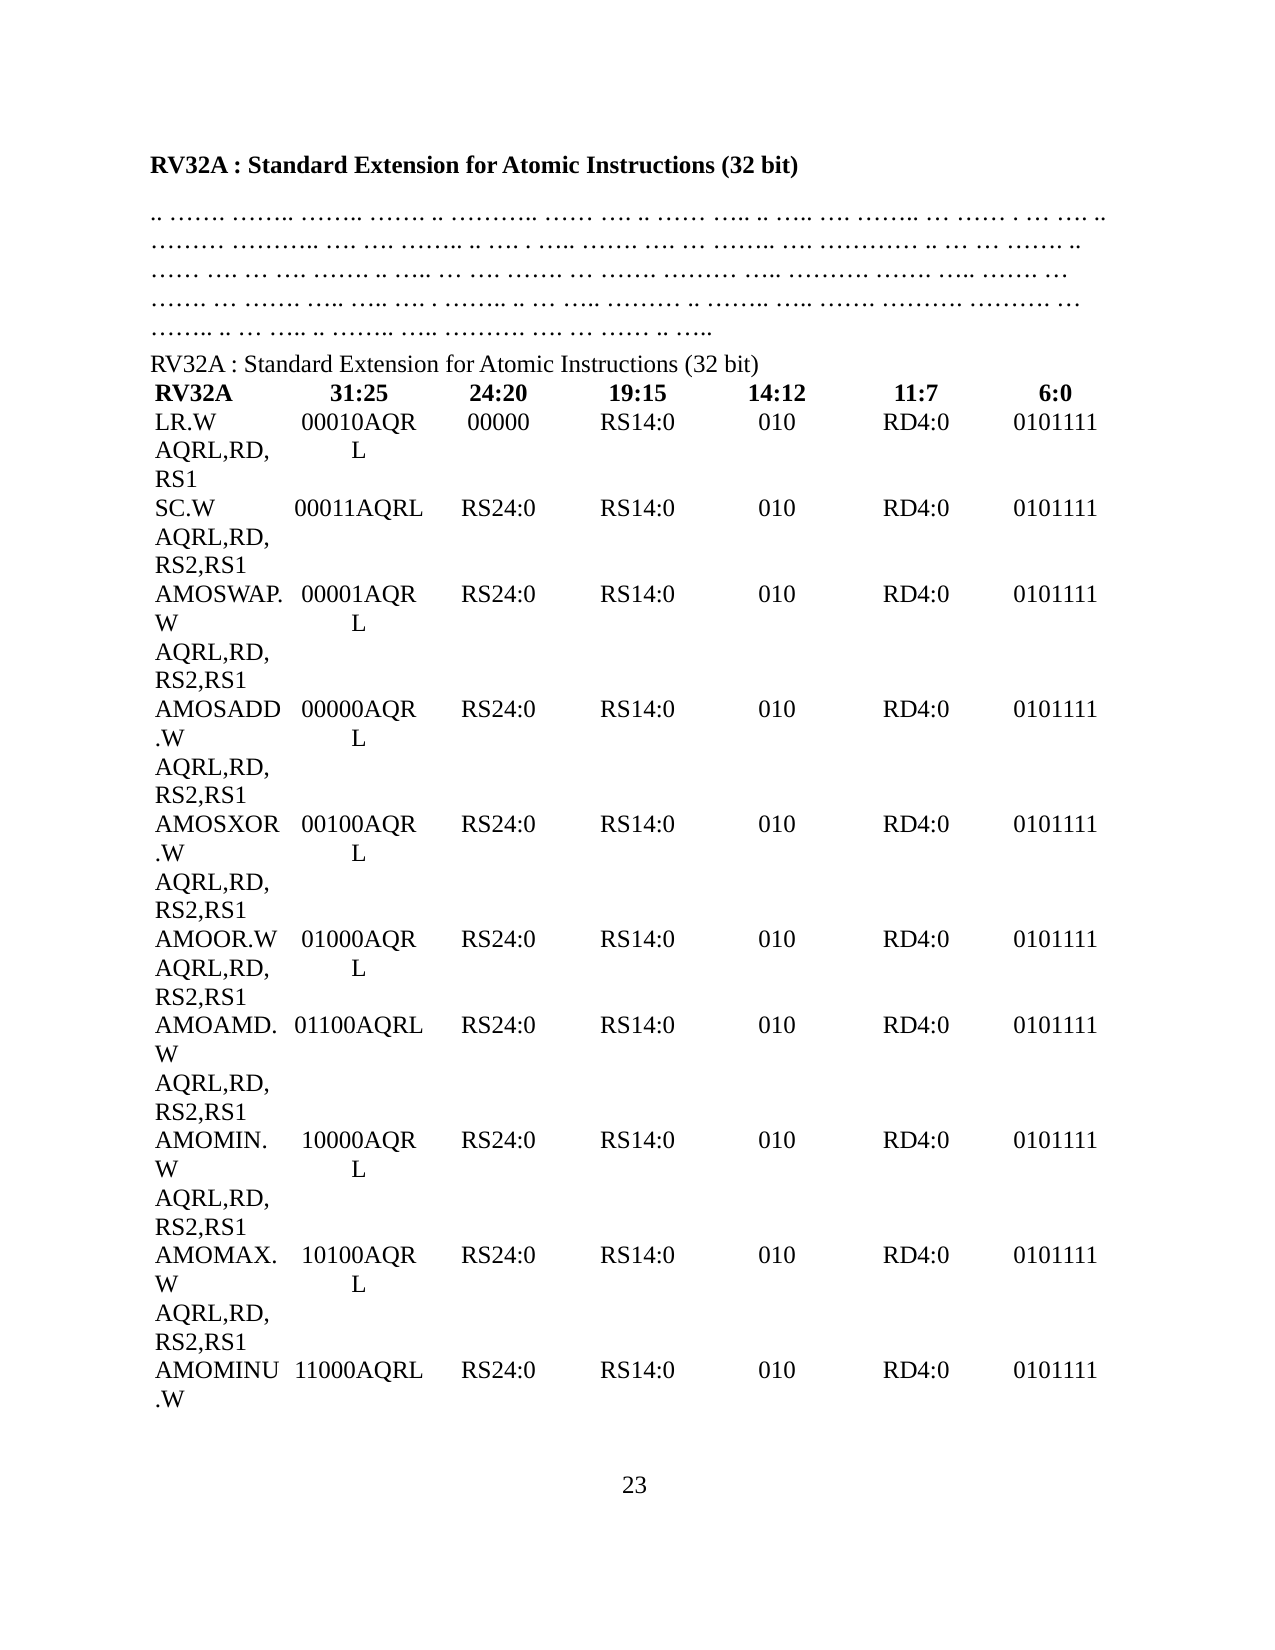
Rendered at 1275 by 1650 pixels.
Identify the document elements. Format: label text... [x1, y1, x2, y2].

table_cell AMOMINU.W [150, 1356, 289, 1413]
table_cell RS24:0 [429, 493, 568, 579]
table_cell RS14:0 [568, 407, 707, 493]
text .. ……. …….. …….. ……. .. ……….. …… …. .. …… ….. .. ….. …. …….. … …… . … …. .. ……… ……….. …. …. …….. .. …. . ….. ……. …. … …….. …. ………… .. … … ……. .. …… …. … …. ……. .. ….. … …. ……. … ……. ……… ….. ………. ……. ….. ……. … ……. … ……. ….. ….. …. . …….. .. … ….. ……… .. …….. ….. ……. ………. ………. … …….. .. … ….. .. …….. ….. ………. …. … …… .. ….. [150, 197, 1125, 340]
table_cell RS24:0 [429, 1241, 568, 1356]
table_cell AMOAMD.W AQRL,RD,RS2,RS1 [150, 1011, 289, 1126]
table_header 31:25 [289, 378, 428, 407]
table_cell 0101111 [986, 1241, 1125, 1356]
table_cell RD4:0 [846, 1126, 986, 1241]
table_cell 00000 [429, 407, 568, 493]
table_cell RS14:0 [568, 1011, 707, 1126]
table_cell LR.W AQRL,RD,RS1 [150, 407, 289, 493]
table_cell 00000AQRL [289, 694, 428, 809]
table_cell RS24:0 [429, 809, 568, 924]
table_cell 0101111 [986, 809, 1125, 924]
table_cell 10000AQRL [289, 1126, 428, 1241]
table_cell 00100AQRL [289, 809, 428, 924]
table_cell RS14:0 [568, 1241, 707, 1356]
table_cell 01100AQRL [289, 1011, 428, 1126]
table_cell 010 [707, 1356, 846, 1413]
table_cell RS14:0 [568, 694, 707, 809]
table_cell 00001AQRL [289, 579, 428, 694]
table_cell 0101111 [986, 579, 1125, 694]
table_cell 0101111 [986, 1356, 1125, 1413]
table_cell 11000AQRL [289, 1356, 428, 1413]
table_cell 0101111 [986, 1126, 1125, 1241]
table_cell 010 [707, 493, 846, 579]
table_cell 01000AQRL [289, 924, 428, 1011]
table_cell RD4:0 [846, 924, 986, 1011]
table_cell 010 [707, 407, 846, 493]
table_cell SC.W AQRL,RD,RS2,RS1 [150, 493, 289, 579]
table_cell RS24:0 [429, 1356, 568, 1413]
table_cell AMOOR.W AQRL,RD,RS2,RS1 [150, 924, 289, 1011]
table_header 24:20 [429, 378, 568, 407]
table_cell 00010AQRL [289, 407, 428, 493]
text RV32A : Standard Extension for Atomic Instructions (32 bit) [150, 150, 1125, 179]
table_cell RD4:0 [846, 1356, 986, 1413]
table_cell 00011AQRL [289, 493, 428, 579]
table_cell RS24:0 [429, 694, 568, 809]
table_cell 0101111 [986, 407, 1125, 493]
table_cell RS24:0 [429, 579, 568, 694]
table_cell 010 [707, 694, 846, 809]
table_cell 010 [707, 1241, 846, 1356]
table_cell 010 [707, 1011, 846, 1126]
table_cell RD4:0 [846, 493, 986, 579]
table_cell RS14:0 [568, 579, 707, 694]
table_header 19:15 [568, 378, 707, 407]
text RV32A : Standard Extension for Atomic Instructions (32 bit) [150, 349, 1125, 378]
table_cell RS24:0 [429, 924, 568, 1011]
table_cell 010 [707, 579, 846, 694]
table_cell AMOSXOR.W AQRL,RD,RS2,RS1 [150, 809, 289, 924]
table_cell 0101111 [986, 1011, 1125, 1126]
table_cell 010 [707, 809, 846, 924]
table_cell RS14:0 [568, 1126, 707, 1241]
table_cell 0101111 [986, 493, 1125, 579]
table_cell RD4:0 [846, 1241, 986, 1356]
table_header 11:7 [846, 378, 986, 407]
table_header 6:0 [986, 378, 1125, 407]
table_cell AMOMAX.W AQRL,RD,RS2,RS1 [150, 1241, 289, 1356]
table_cell RS14:0 [568, 809, 707, 924]
table_cell RD4:0 [846, 407, 986, 493]
table_header RV32A [150, 378, 289, 407]
table_cell 010 [707, 1126, 846, 1241]
table_cell RD4:0 [846, 809, 986, 924]
table_cell AMOMIN.W AQRL,RD,RS2,RS1 [150, 1126, 289, 1241]
table_cell 10100AQRL [289, 1241, 428, 1356]
table_cell RS14:0 [568, 924, 707, 1011]
table_cell RS14:0 [568, 493, 707, 579]
table_cell 010 [707, 924, 846, 1011]
table_cell AMOSWAP.W AQRL,RD,RS2,RS1 [150, 579, 289, 694]
table_cell RD4:0 [846, 694, 986, 809]
table_cell AMOSADD.W AQRL,RD,RS2,RS1 [150, 694, 289, 809]
table_cell RS24:0 [429, 1011, 568, 1126]
table_cell RS24:0 [429, 1126, 568, 1241]
table_cell 0101111 [986, 694, 1125, 809]
table_header 14:12 [707, 378, 846, 407]
table_cell RS14:0 [568, 1356, 707, 1413]
table_cell 0101111 [986, 924, 1125, 1011]
table_cell RD4:0 [846, 579, 986, 694]
table_cell RD4:0 [846, 1011, 986, 1126]
